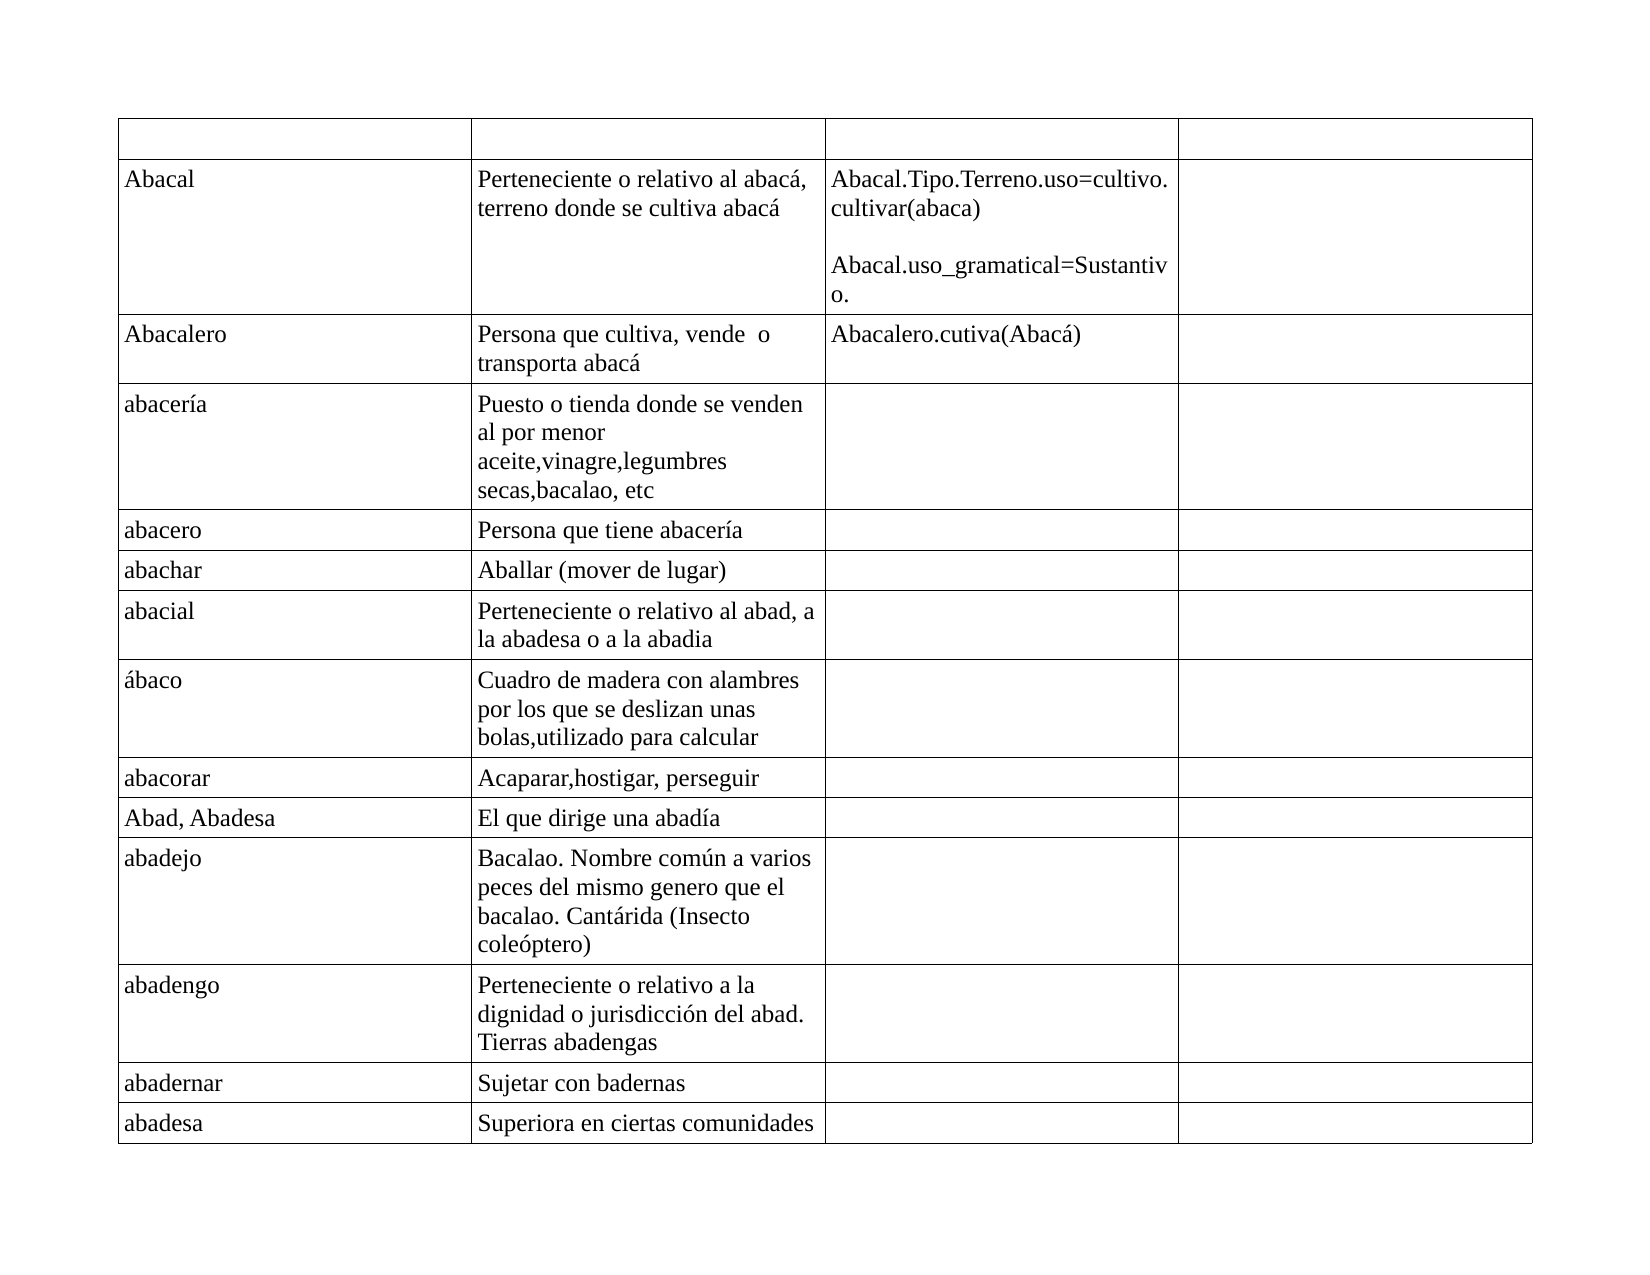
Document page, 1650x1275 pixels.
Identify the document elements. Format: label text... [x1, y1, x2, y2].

table_cell Perteneciente o relativo a la dignidad o jurisdicción del abad. Tierras abadengas [472, 965, 825, 1062]
table_cell Perteneciente o relativo al abacá, terreno donde se cultiva abacá [472, 160, 825, 314]
table_cell Abad, Abadesa [119, 798, 471, 837]
table_cell Abacal [119, 160, 471, 314]
table_cell abacial [119, 591, 471, 659]
table_cell Acaparar,hostigar, perseguir [472, 758, 825, 797]
table_cell abadernar [119, 1063, 471, 1102]
table_cell abacorar [119, 758, 471, 797]
table_cell abadesa [119, 1103, 471, 1142]
table_cell [1179, 119, 1532, 158]
table_cell Abacal.Tipo.Terreno.uso=cultivo.cultivar(abaca) Abacal.uso_gramatical=Sustantivo. [826, 160, 1178, 314]
table_cell Sujetar con badernas [472, 1063, 825, 1102]
table_cell [1179, 384, 1532, 509]
table_cell [1179, 1103, 1532, 1142]
table_cell [826, 591, 1178, 659]
table_cell [1179, 660, 1532, 757]
table_cell abacero [119, 510, 471, 550]
table_cell ábaco [119, 660, 471, 757]
table_cell [1179, 758, 1532, 797]
table_cell [826, 838, 1178, 964]
table_cell [826, 1063, 1178, 1102]
table_cell [826, 758, 1178, 797]
table_cell [1179, 160, 1532, 314]
table_cell [826, 798, 1178, 837]
table_cell Superiora en ciertas comunidades [472, 1103, 825, 1142]
table_cell [1179, 838, 1532, 964]
table_cell [1179, 1063, 1532, 1102]
table_cell [826, 1103, 1178, 1142]
table_cell Persona que tiene abacería [472, 510, 825, 550]
table_cell [826, 660, 1178, 757]
table_cell Aballar (mover de lugar) [472, 551, 825, 590]
table_cell abadengo [119, 965, 471, 1062]
table_cell Bacalao. Nombre común a varios peces del mismo genero que el bacalao. Cantárida (Insecto coleóptero) [472, 838, 825, 964]
table_cell Abacalero.cutiva(Abacá) [826, 315, 1178, 383]
table_cell [1179, 965, 1532, 1062]
table_cell Abacalero [119, 315, 471, 383]
table_cell abachar [119, 551, 471, 590]
table_cell [1179, 551, 1532, 590]
table_cell [472, 119, 825, 158]
table_cell [1179, 315, 1532, 383]
table_cell Perteneciente o relativo al abad, a la abadesa o a la abadia [472, 591, 825, 659]
table_cell [1179, 591, 1532, 659]
table_cell [1179, 510, 1532, 550]
table_cell [1179, 798, 1532, 837]
table_cell abacería [119, 384, 471, 509]
table_cell [826, 119, 1178, 158]
table_cell [826, 510, 1178, 550]
table_cell El que dirige una abadía [472, 798, 825, 837]
table_cell Puesto o tienda donde se venden al por menor aceite,vinagre,legumbres secas,bacalao, etc [472, 384, 825, 509]
table_cell [826, 551, 1178, 590]
table_cell [826, 384, 1178, 509]
table_cell [119, 119, 471, 158]
table_cell Cuadro de madera con alambres por los que se deslizan unas bolas,utilizado para calcular [472, 660, 825, 757]
table_cell abadejo [119, 838, 471, 964]
table_cell [826, 965, 1178, 1062]
table_cell Persona que cultiva, vende o transporta abacá [472, 315, 825, 383]
